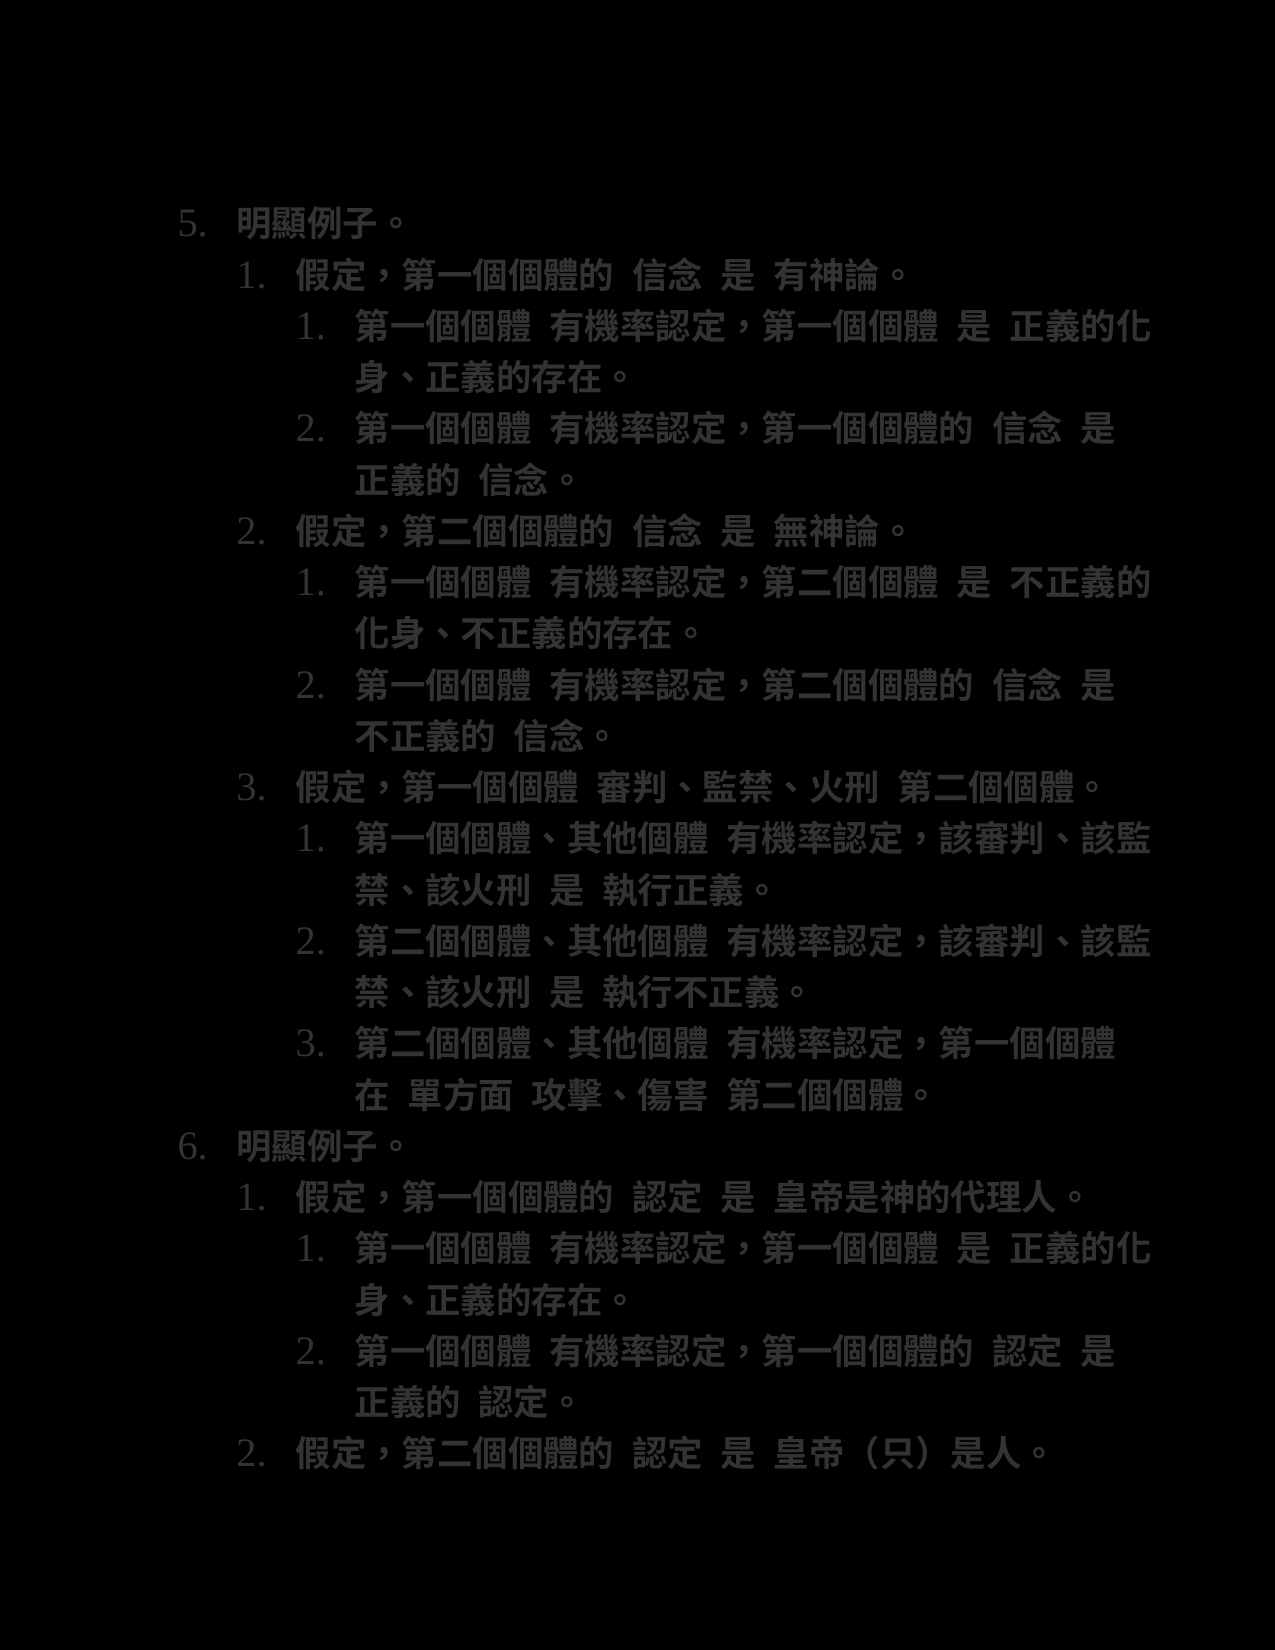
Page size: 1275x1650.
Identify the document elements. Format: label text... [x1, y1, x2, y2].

list 明顯例子。 [177, 1118, 1157, 1169]
list 第二個個體、其他個體 有機率認定，該審判、該監禁、該火刑 是 執行不正義。 [295, 913, 1157, 1016]
list 假定，第二個個體的 認定 是 皇帝（只）是人。 [236, 1426, 1157, 1477]
list 假定，第一個個體的 認定 是 皇帝是神的代理人。 [236, 1169, 1157, 1221]
list 第一個個體 有機率認定，第二個個體 是 不正義的化身、不正義的存在。 [295, 554, 1157, 657]
list 第一個個體、其他個體 有機率認定，該審判、該監禁、該火刑 是 執行正義。 [295, 811, 1157, 913]
list 第一個個體 有機率認定，第一個個體的 認定 是 正義的 認定。 [295, 1323, 1157, 1426]
list 明顯例子。 [177, 196, 1157, 247]
list 假定，第一個個體的 信念 是 有神論。 [236, 247, 1157, 298]
list 假定，第二個個體的 信念 是 無神論。 [236, 503, 1157, 554]
list 假定，第一個個體 審判、監禁、火刑 第二個個體。 [236, 759, 1157, 811]
list 第一個個體 有機率認定，第一個個體 是 正義的化身、正義的存在。 [295, 298, 1157, 401]
list 第一個個體 有機率認定，第一個個體的 信念 是 正義的 信念。 [295, 401, 1157, 503]
list 第二個個體、其他個體 有機率認定，第一個個體 在 單方面 攻擊、傷害 第二個個體。 [295, 1016, 1157, 1118]
list 第一個個體 有機率認定，第二個個體的 信念 是 不正義的 信念。 [295, 657, 1157, 759]
list 第一個個體 有機率認定，第一個個體 是 正義的化身、正義的存在。 [295, 1221, 1157, 1323]
